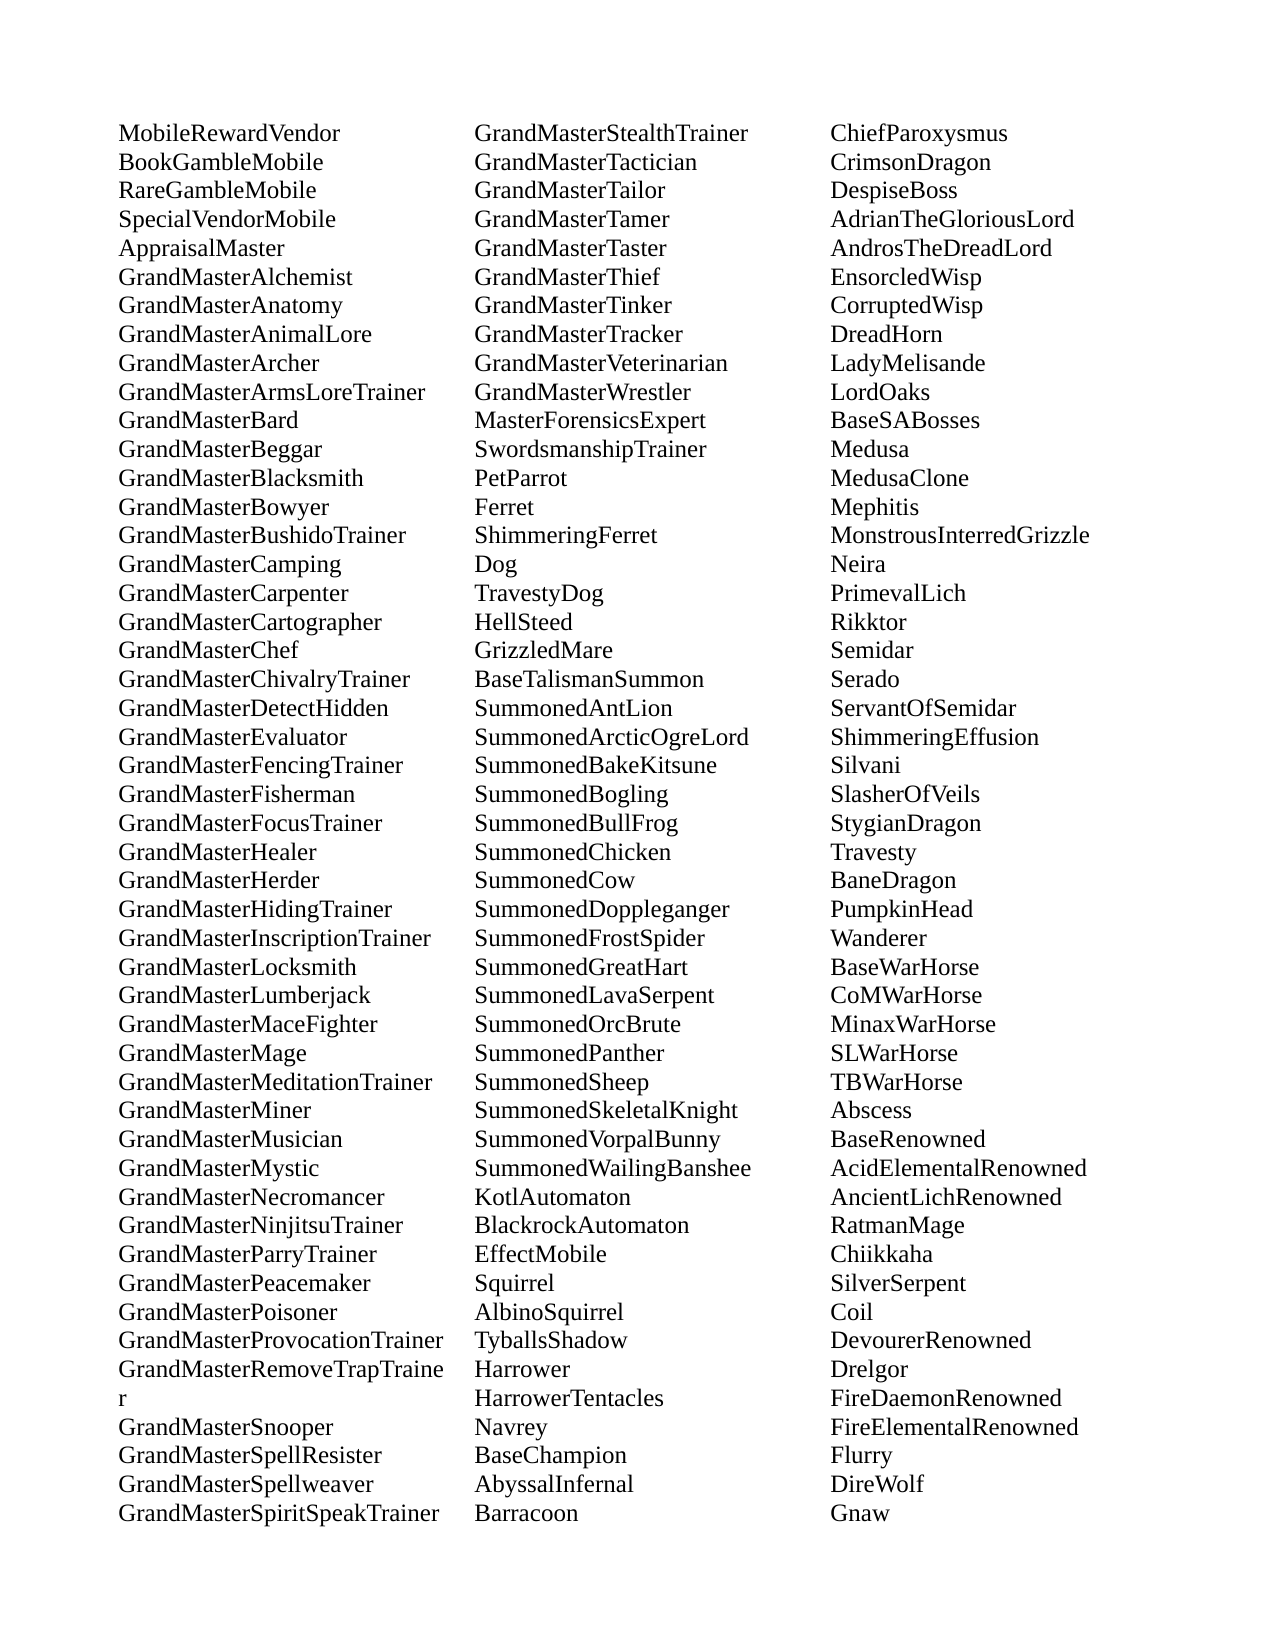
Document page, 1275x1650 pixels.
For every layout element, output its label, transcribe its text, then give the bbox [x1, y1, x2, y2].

text MinaxWarHorse [830, 1009, 1157, 1038]
text ServantOfSemidar [830, 693, 1157, 722]
text GrandMasterHealer [118, 837, 445, 866]
text GrandMasterEvaluator [118, 722, 445, 751]
text GrandMasterInscriptionTrainer [118, 923, 445, 952]
text GrandMasterHidingTrainer [118, 894, 445, 923]
text HellSteed [474, 607, 801, 636]
text GrandMasterNinjitsuTrainer [118, 1211, 445, 1239]
text MobileRewardVendor [118, 118, 445, 147]
text SlasherOfVeils [830, 779, 1157, 808]
text ChiefParoxysmus [830, 118, 1157, 147]
text GrandMasterPoisoner [118, 1297, 445, 1326]
text BaseTalismanSummon [474, 664, 801, 693]
text SilverSerpent [830, 1268, 1157, 1297]
text Gnaw [830, 1498, 1157, 1527]
text FireDaemonRenowned [830, 1383, 1157, 1412]
text MonstrousInterredGrizzle [830, 521, 1157, 549]
text GrandMasterDetectHidden [118, 693, 445, 722]
text Chiikkaha [830, 1239, 1157, 1268]
text LadyMelisande [830, 348, 1157, 377]
text GrandMasterStealthTrainer [474, 118, 801, 147]
text GrandMasterMeditationTrainer [118, 1067, 445, 1096]
text AcidElementalRenowned [830, 1153, 1157, 1182]
text Neira [830, 549, 1157, 578]
text GrandMasterHerder [118, 866, 445, 894]
text Dog [474, 549, 801, 578]
text GrandMasterTracker [474, 319, 801, 348]
text GrandMasterCamping [118, 549, 445, 578]
text GrandMasterAnimalLore [118, 319, 445, 348]
text ShimmeringEffusion [830, 722, 1157, 751]
text Rikktor [830, 607, 1157, 636]
text GrandMasterBowyer [118, 492, 445, 521]
text GrandMasterLocksmith [118, 952, 445, 981]
text BaseRenowned [830, 1124, 1157, 1153]
text Ferret [474, 492, 801, 521]
text GrandMasterFisherman [118, 779, 445, 808]
text GrandMasterBard [118, 406, 445, 434]
text GrandMasterFencingTrainer [118, 751, 445, 779]
text Semidar [830, 636, 1157, 664]
text GrandMasterSpiritSpeakTrainer [118, 1498, 445, 1527]
text Travesty [830, 837, 1157, 866]
text GrandMasterMiner [118, 1096, 445, 1124]
text GrandMasterNecromancer [118, 1182, 445, 1211]
text Navrey [474, 1412, 801, 1441]
text GrandMasterMystic [118, 1153, 445, 1182]
text GrandMasterRemoveTrapTrainer [118, 1354, 445, 1412]
text GrandMasterProvocationTrainer [118, 1326, 445, 1354]
text BlackrockAutomaton [474, 1211, 801, 1239]
text DevourerRenowned [830, 1326, 1157, 1354]
text SummonedWailingBanshee [474, 1153, 801, 1182]
text GrandMasterTaster [474, 233, 801, 262]
text DireWolf [830, 1469, 1157, 1498]
text SummonedVorpalBunny [474, 1124, 801, 1153]
text LordOaks [830, 377, 1157, 406]
text GrandMasterVeterinarian [474, 348, 801, 377]
text GrandMasterArcher [118, 348, 445, 377]
text GrandMasterSpellResister [118, 1441, 445, 1469]
text GrandMasterLumberjack [118, 981, 445, 1009]
text GrandMasterParryTrainer [118, 1239, 445, 1268]
text Serado [830, 664, 1157, 693]
text AndrosTheDreadLord [830, 233, 1157, 262]
text BaseSABosses [830, 406, 1157, 434]
text GrandMasterChef [118, 636, 445, 664]
text MasterForensicsExpert [474, 406, 801, 434]
text SummonedGreatHart [474, 952, 801, 981]
text FireElementalRenowned [830, 1412, 1157, 1441]
text Squirrel [474, 1268, 801, 1297]
text SummonedSheep [474, 1067, 801, 1096]
text AncientLichRenowned [830, 1182, 1157, 1211]
text GrandMasterArmsLoreTrainer [118, 377, 445, 406]
text DespiseBoss [830, 176, 1157, 204]
text CrimsonDragon [830, 147, 1157, 176]
text SummonedBogling [474, 779, 801, 808]
text SLWarHorse [830, 1038, 1157, 1067]
text RareGambleMobile [118, 176, 445, 204]
text GrandMasterChivalryTrainer [118, 664, 445, 693]
text GrandMasterFocusTrainer [118, 808, 445, 837]
text DreadHorn [830, 319, 1157, 348]
text GrandMasterWrestler [474, 377, 801, 406]
text GrandMasterAlchemist [118, 262, 445, 291]
text SummonedLavaSerpent [474, 981, 801, 1009]
text Barracoon [474, 1498, 801, 1527]
text TBWarHorse [830, 1067, 1157, 1096]
text GrandMasterPeacemaker [118, 1268, 445, 1297]
text GrandMasterTailor [474, 176, 801, 204]
text SummonedDoppleganger [474, 894, 801, 923]
text SwordsmanshipTrainer [474, 434, 801, 463]
text KotlAutomaton [474, 1182, 801, 1211]
text SummonedOrcBrute [474, 1009, 801, 1038]
text SummonedBullFrog [474, 808, 801, 837]
text Abscess [830, 1096, 1157, 1124]
text BookGambleMobile [118, 147, 445, 176]
text BaneDragon [830, 866, 1157, 894]
text SummonedPanther [474, 1038, 801, 1067]
text StygianDragon [830, 808, 1157, 837]
text GrandMasterTactician [474, 147, 801, 176]
text Wanderer [830, 923, 1157, 952]
text GrizzledMare [474, 636, 801, 664]
text GrandMasterBushidoTrainer [118, 521, 445, 549]
text PrimevalLich [830, 578, 1157, 607]
text SummonedFrostSpider [474, 923, 801, 952]
text EnsorcledWisp [830, 262, 1157, 291]
text RatmanMage [830, 1211, 1157, 1239]
text SummonedChicken [474, 837, 801, 866]
text ShimmeringFerret [474, 521, 801, 549]
text GrandMasterBlacksmith [118, 463, 445, 492]
text GrandMasterBeggar [118, 434, 445, 463]
text GrandMasterMage [118, 1038, 445, 1067]
text Harrower [474, 1354, 801, 1383]
text HarrowerTentacles [474, 1383, 801, 1412]
text SummonedArcticOgreLord [474, 722, 801, 751]
text PumpkinHead [830, 894, 1157, 923]
text GrandMasterThief [474, 262, 801, 291]
text Flurry [830, 1441, 1157, 1469]
text AdrianTheGloriousLord [830, 204, 1157, 233]
text MedusaClone [830, 463, 1157, 492]
text GrandMasterTinker [474, 291, 801, 319]
text BaseChampion [474, 1441, 801, 1469]
text Mephitis [830, 492, 1157, 521]
text GrandMasterSnooper [118, 1412, 445, 1441]
text TravestyDog [474, 578, 801, 607]
text GrandMasterAnatomy [118, 291, 445, 319]
text AlbinoSquirrel [474, 1297, 801, 1326]
text Coil [830, 1297, 1157, 1326]
text GrandMasterMaceFighter [118, 1009, 445, 1038]
text GrandMasterSpellweaver [118, 1469, 445, 1498]
text TyballsShadow [474, 1326, 801, 1354]
text CorruptedWisp [830, 291, 1157, 319]
text SpecialVendorMobile [118, 204, 445, 233]
text SummonedAntLion [474, 693, 801, 722]
text EffectMobile [474, 1239, 801, 1268]
text GrandMasterCartographer [118, 607, 445, 636]
text BaseWarHorse [830, 952, 1157, 981]
text SummonedSkeletalKnight [474, 1096, 801, 1124]
text SummonedCow [474, 866, 801, 894]
text GrandMasterTamer [474, 204, 801, 233]
text GrandMasterMusician [118, 1124, 445, 1153]
text Medusa [830, 434, 1157, 463]
text Silvani [830, 751, 1157, 779]
text AppraisalMaster [118, 233, 445, 262]
text SummonedBakeKitsune [474, 751, 801, 779]
text CoMWarHorse [830, 981, 1157, 1009]
text PetParrot [474, 463, 801, 492]
text AbyssalInfernal [474, 1469, 801, 1498]
text GrandMasterCarpenter [118, 578, 445, 607]
text Drelgor [830, 1354, 1157, 1383]
